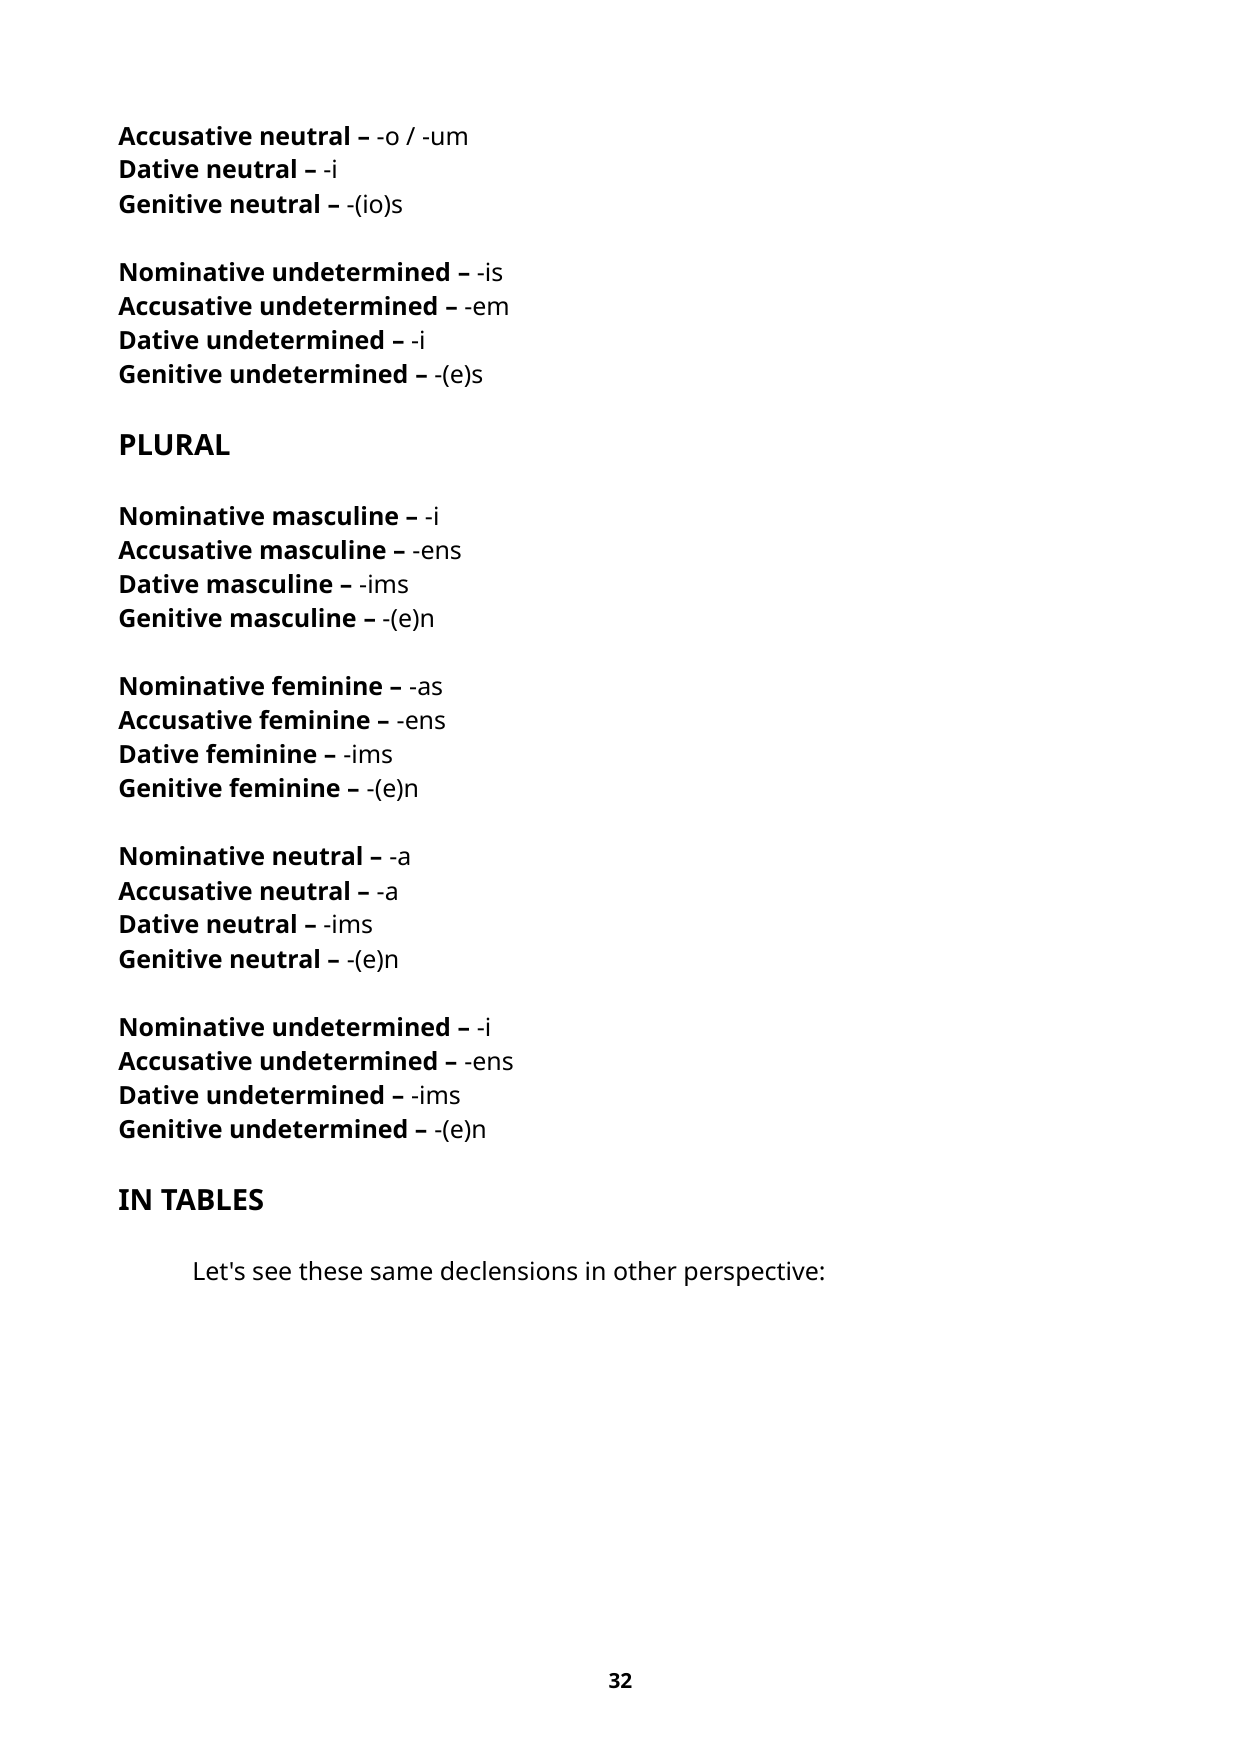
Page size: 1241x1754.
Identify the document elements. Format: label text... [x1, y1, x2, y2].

text Accusative undetermined – -ens [118, 1043, 1122, 1077]
text Dative neutral – -i [118, 152, 1122, 186]
text Accusative neutral – -a [118, 873, 1122, 907]
text Nominative feminine – -as [118, 669, 1122, 703]
text Genitive neutral – -(e)n [118, 941, 1122, 975]
text Nominative undetermined – -i [118, 1009, 1122, 1043]
text Dative masculine – -ims [118, 567, 1122, 601]
subtitle PLURAL [118, 425, 1122, 464]
text Dative undetermined – -i [118, 322, 1122, 357]
subtitle IN TABLES [118, 1180, 1122, 1219]
text Genitive masculine – -(e)n [118, 601, 1122, 635]
text Let's see these same declensions in other perspective: [118, 1253, 1122, 1287]
text Nominative neutral – -a [118, 839, 1122, 873]
text Dative neutral – -ims [118, 907, 1122, 941]
text Genitive feminine – -(e)n [118, 771, 1122, 805]
text Nominative undetermined – -is [118, 254, 1122, 288]
text Accusative undetermined – -em [118, 288, 1122, 322]
text Accusative masculine – -ens [118, 532, 1122, 567]
text Accusative neutral – -o / -um [118, 118, 1122, 152]
text Dative undetermined – -ims [118, 1077, 1122, 1112]
text Genitive neutral – -(io)s [118, 186, 1122, 220]
text Genitive undetermined – -(e)s [118, 357, 1122, 391]
text Dative feminine – -ims [118, 737, 1122, 771]
text Accusative feminine – -ens [118, 703, 1122, 737]
text Nominative masculine – -i [118, 498, 1122, 532]
text Genitive undetermined – -(e)n [118, 1112, 1122, 1146]
